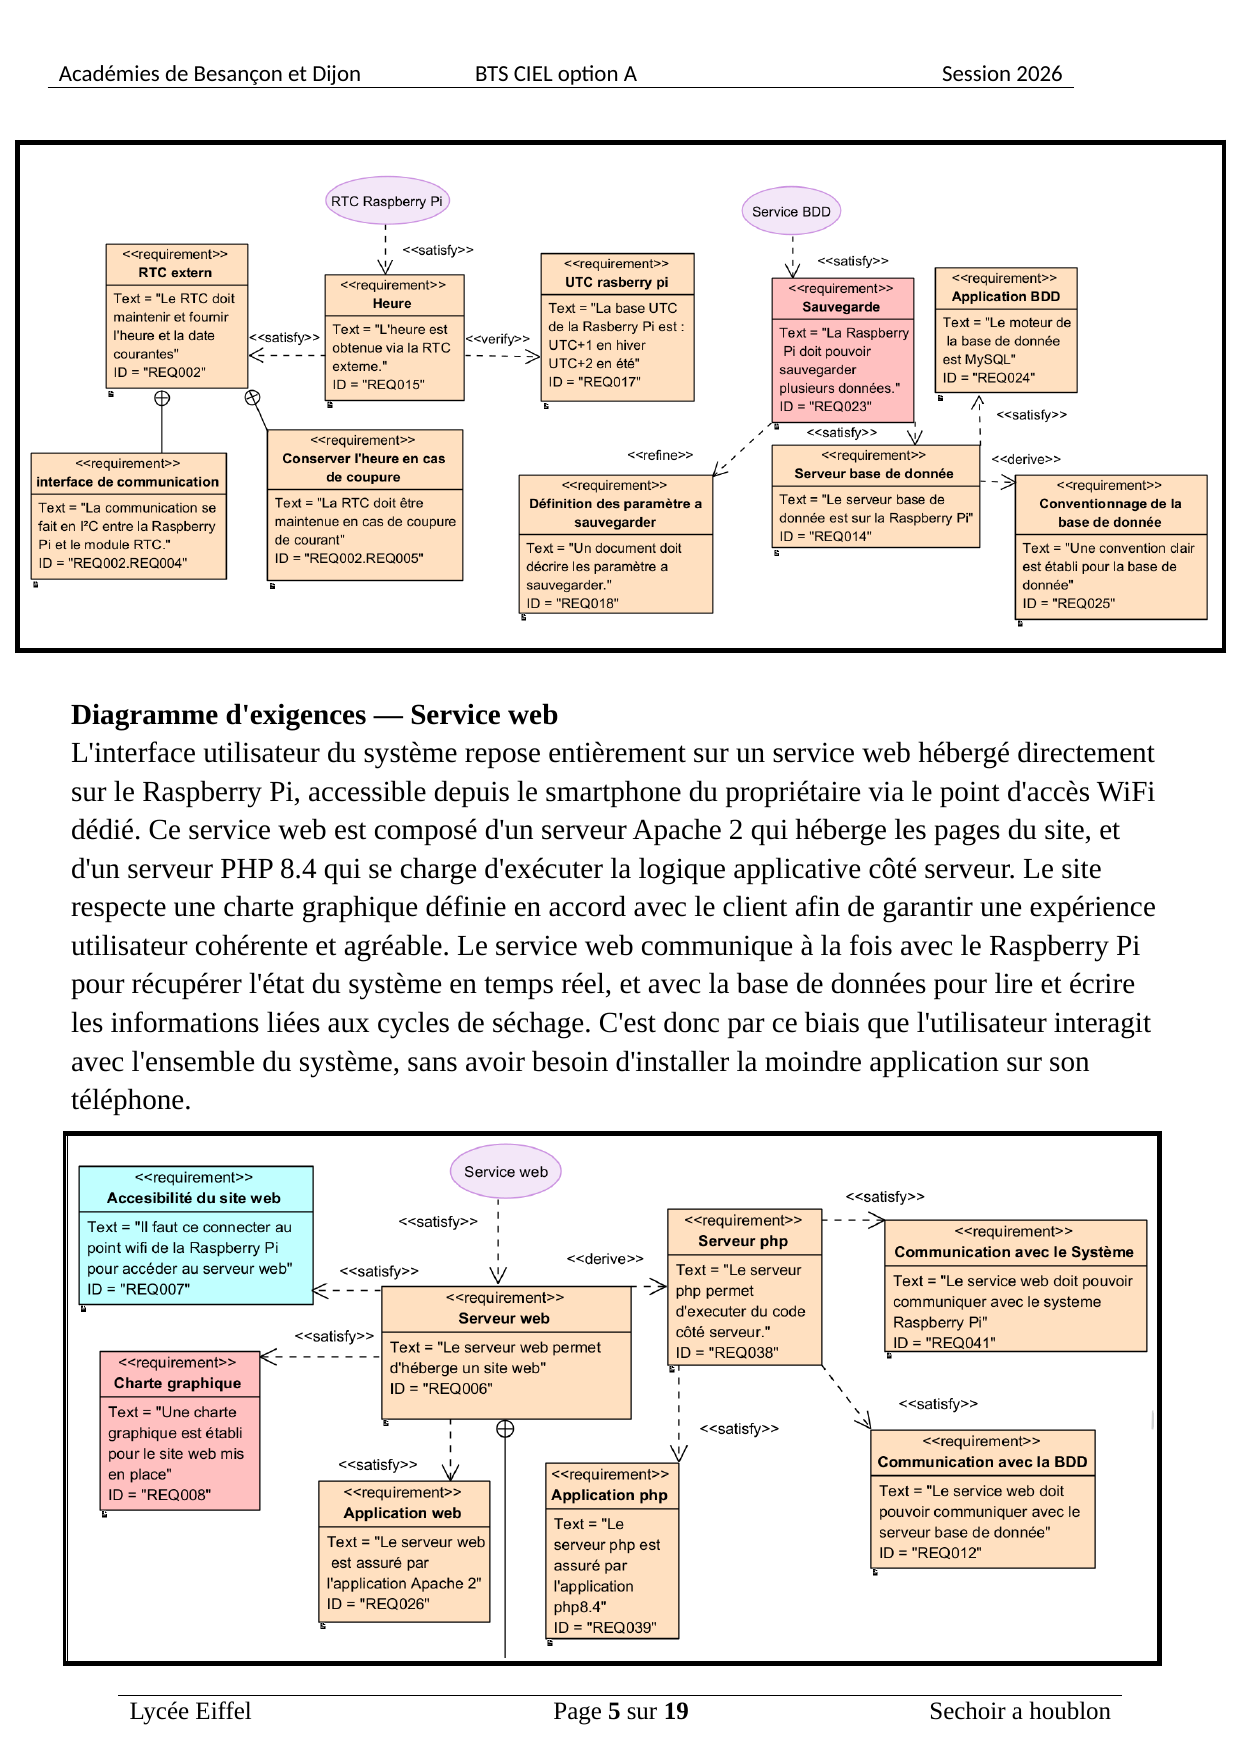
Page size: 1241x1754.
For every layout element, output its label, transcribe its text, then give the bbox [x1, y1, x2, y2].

picture [70, 1138, 1154, 1658]
text Diagramme d'exigences — Service web [71, 697, 1169, 730]
text L'interface utilisateur du système repose entièrement sur un service web hébergé directement sur le Raspberry Pi, accessible depuis le smartphone du propriétaire via le point d'accès WiFi dédié. Ce service web est composé d'un serveur Apache 2 qui héberge les pages du site, et d'un serveur PHP 8.4 qui se charge d'exécuter la logique applicative côté serveur. Le site respecte une charte graphique définie en accord avec le client afin de garantir une expérience utilisateur cohérente et agréable. Le service web communique à la fois avec le Raspberry Pi pour récupérer l'état du système en temps réel, et avec la base de données pour lire et écrire les informations liées aux cycles de séchage. C'est donc par ce biais que l'utilisateur interagit avec l'ensemble du système, sans avoir besoin d'installer la moindre application sur son téléphone. [71, 735, 1169, 1116]
text [68, 1136, 1157, 1661]
picture [22, 147, 1219, 646]
